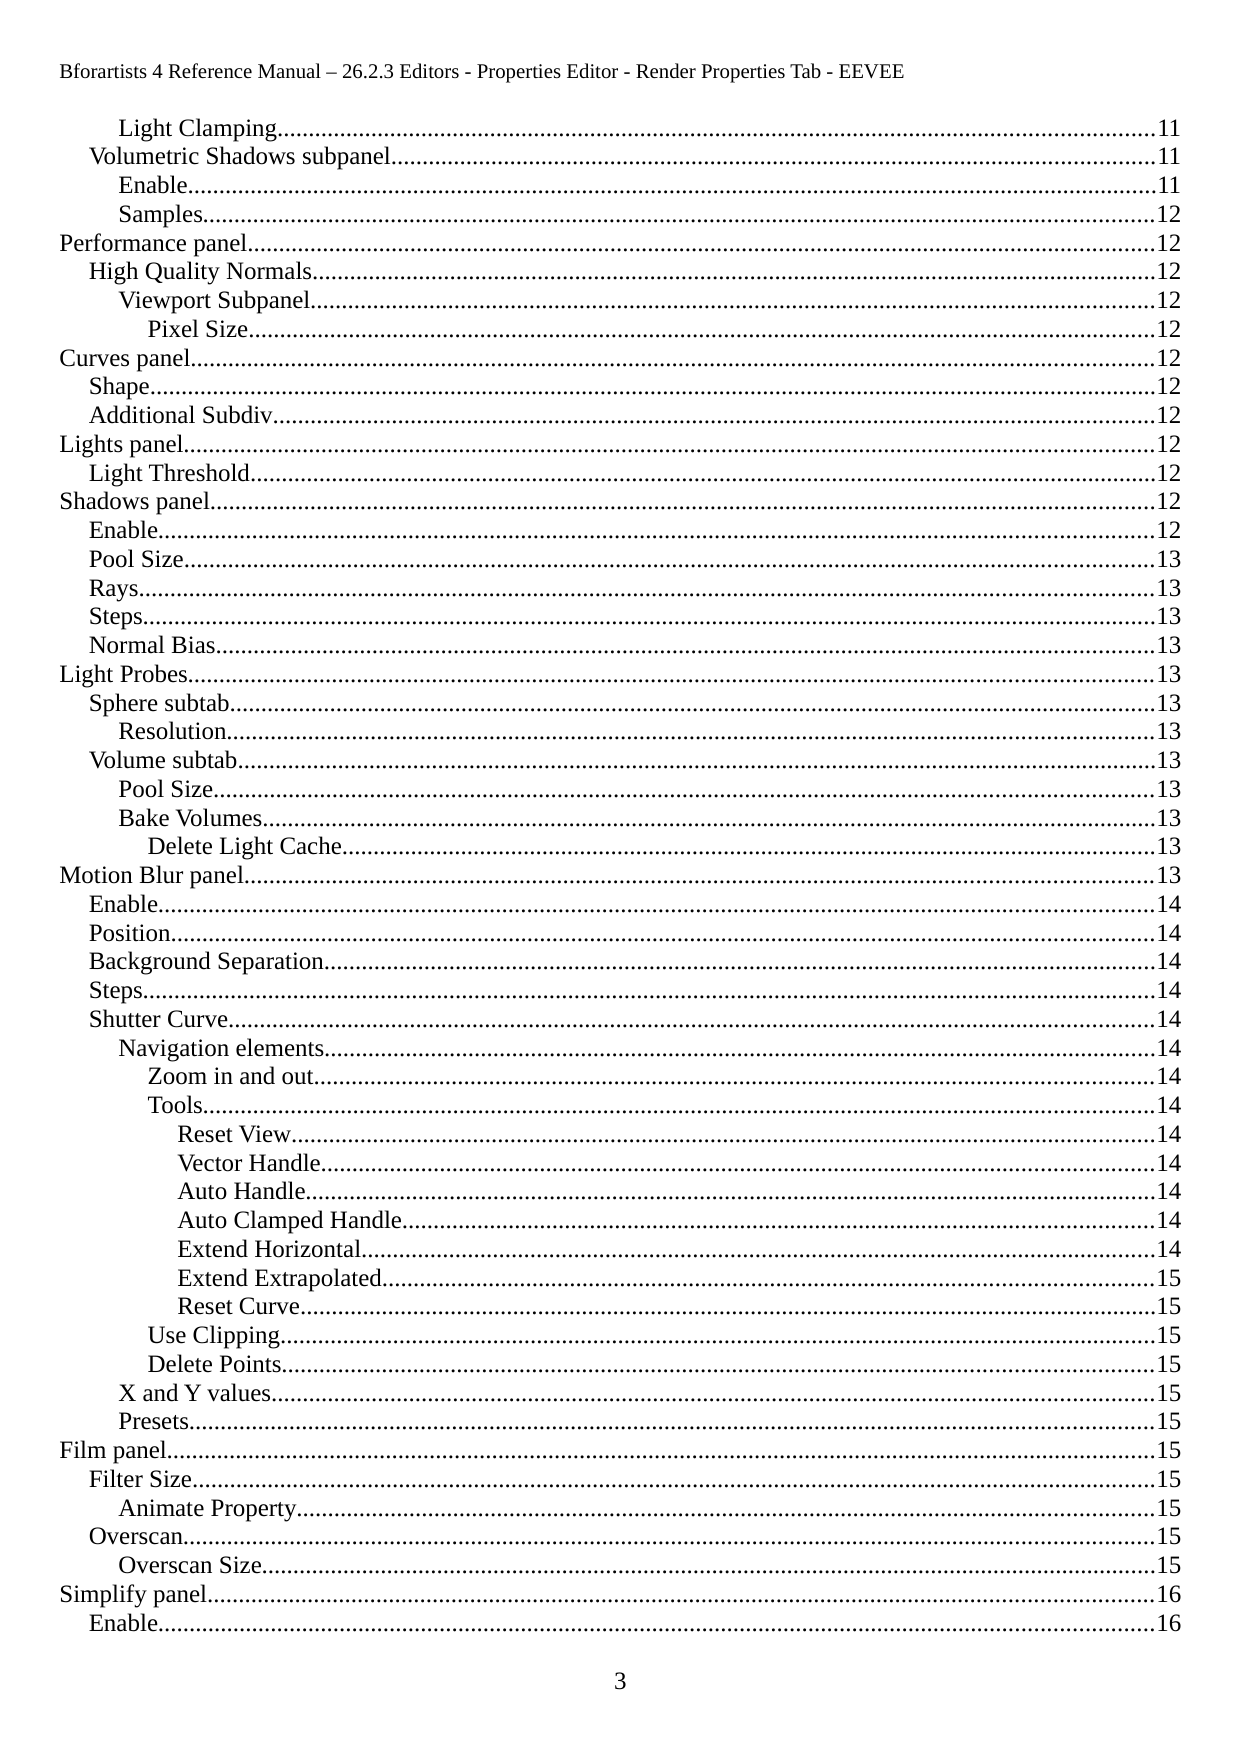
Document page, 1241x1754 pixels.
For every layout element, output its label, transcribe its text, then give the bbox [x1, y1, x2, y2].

text Animate Property 15 [118, 1493, 1181, 1521]
text Delete Points 15 [147, 1349, 1181, 1378]
text Volumetric Shadows subpanel 11 [88, 141, 1181, 170]
text Auto Clamped Handle 14 [177, 1205, 1181, 1234]
text Light Probes 13 [59, 659, 1181, 688]
text Shape 12 [88, 371, 1181, 400]
text Auto Handle 14 [177, 1176, 1181, 1205]
text Sphere subtab 13 [88, 688, 1181, 716]
text Position 14 [88, 918, 1181, 946]
text Presets 15 [118, 1406, 1181, 1435]
text Enable 16 [88, 1608, 1181, 1636]
text Delete Light Cache 13 [147, 831, 1181, 860]
text Resolution 13 [118, 716, 1181, 745]
text Lights panel 12 [59, 429, 1181, 458]
text Overscan Size 15 [118, 1550, 1181, 1579]
text Motion Blur panel 13 [59, 860, 1181, 889]
text Film panel 15 [59, 1435, 1181, 1464]
text Overscan 15 [88, 1521, 1181, 1550]
text Tools 14 [147, 1090, 1181, 1119]
text Enable 14 [88, 889, 1181, 918]
text Curves panel 12 [59, 343, 1181, 371]
text Use Clipping 15 [147, 1320, 1181, 1349]
text Normal Bias 13 [88, 630, 1181, 659]
text Filter Size 15 [88, 1464, 1181, 1493]
text Performance panel 12 [59, 228, 1181, 256]
text Volume subtab 13 [88, 745, 1181, 774]
text Light Threshold 12 [88, 458, 1181, 486]
text Enable 11 [118, 170, 1181, 199]
text Rays 13 [88, 573, 1181, 601]
text Additional Subdiv 12 [88, 400, 1181, 429]
text Pool Size 13 [118, 774, 1181, 803]
text Shutter Curve 14 [88, 1004, 1181, 1033]
text Navigation elements 14 [118, 1033, 1181, 1061]
text Shadows panel 12 [59, 486, 1181, 515]
text Zoom in and out 14 [147, 1061, 1181, 1090]
text High Quality Normals 12 [88, 256, 1181, 285]
text Enable 12 [88, 515, 1181, 544]
text Simplify panel 16 [59, 1579, 1181, 1608]
text Steps 14 [88, 975, 1181, 1004]
text Vector Handle 14 [177, 1148, 1181, 1176]
text Light Clamping 11 [118, 113, 1181, 141]
text Steps 13 [88, 601, 1181, 630]
text Samples 12 [118, 199, 1181, 228]
text X and Y values 15 [118, 1378, 1181, 1406]
text Viewport Subpanel 12 [118, 285, 1181, 314]
text Pixel Size 12 [147, 314, 1181, 343]
text Extend Horizontal 14 [177, 1234, 1181, 1263]
text Bake Volumes 13 [118, 803, 1181, 831]
text Extend Extrapolated 15 [177, 1263, 1181, 1291]
text Pool Size 13 [88, 544, 1181, 573]
text Background Separation 14 [88, 946, 1181, 975]
text Reset Curve 15 [177, 1291, 1181, 1320]
text Reset View 14 [177, 1119, 1181, 1148]
